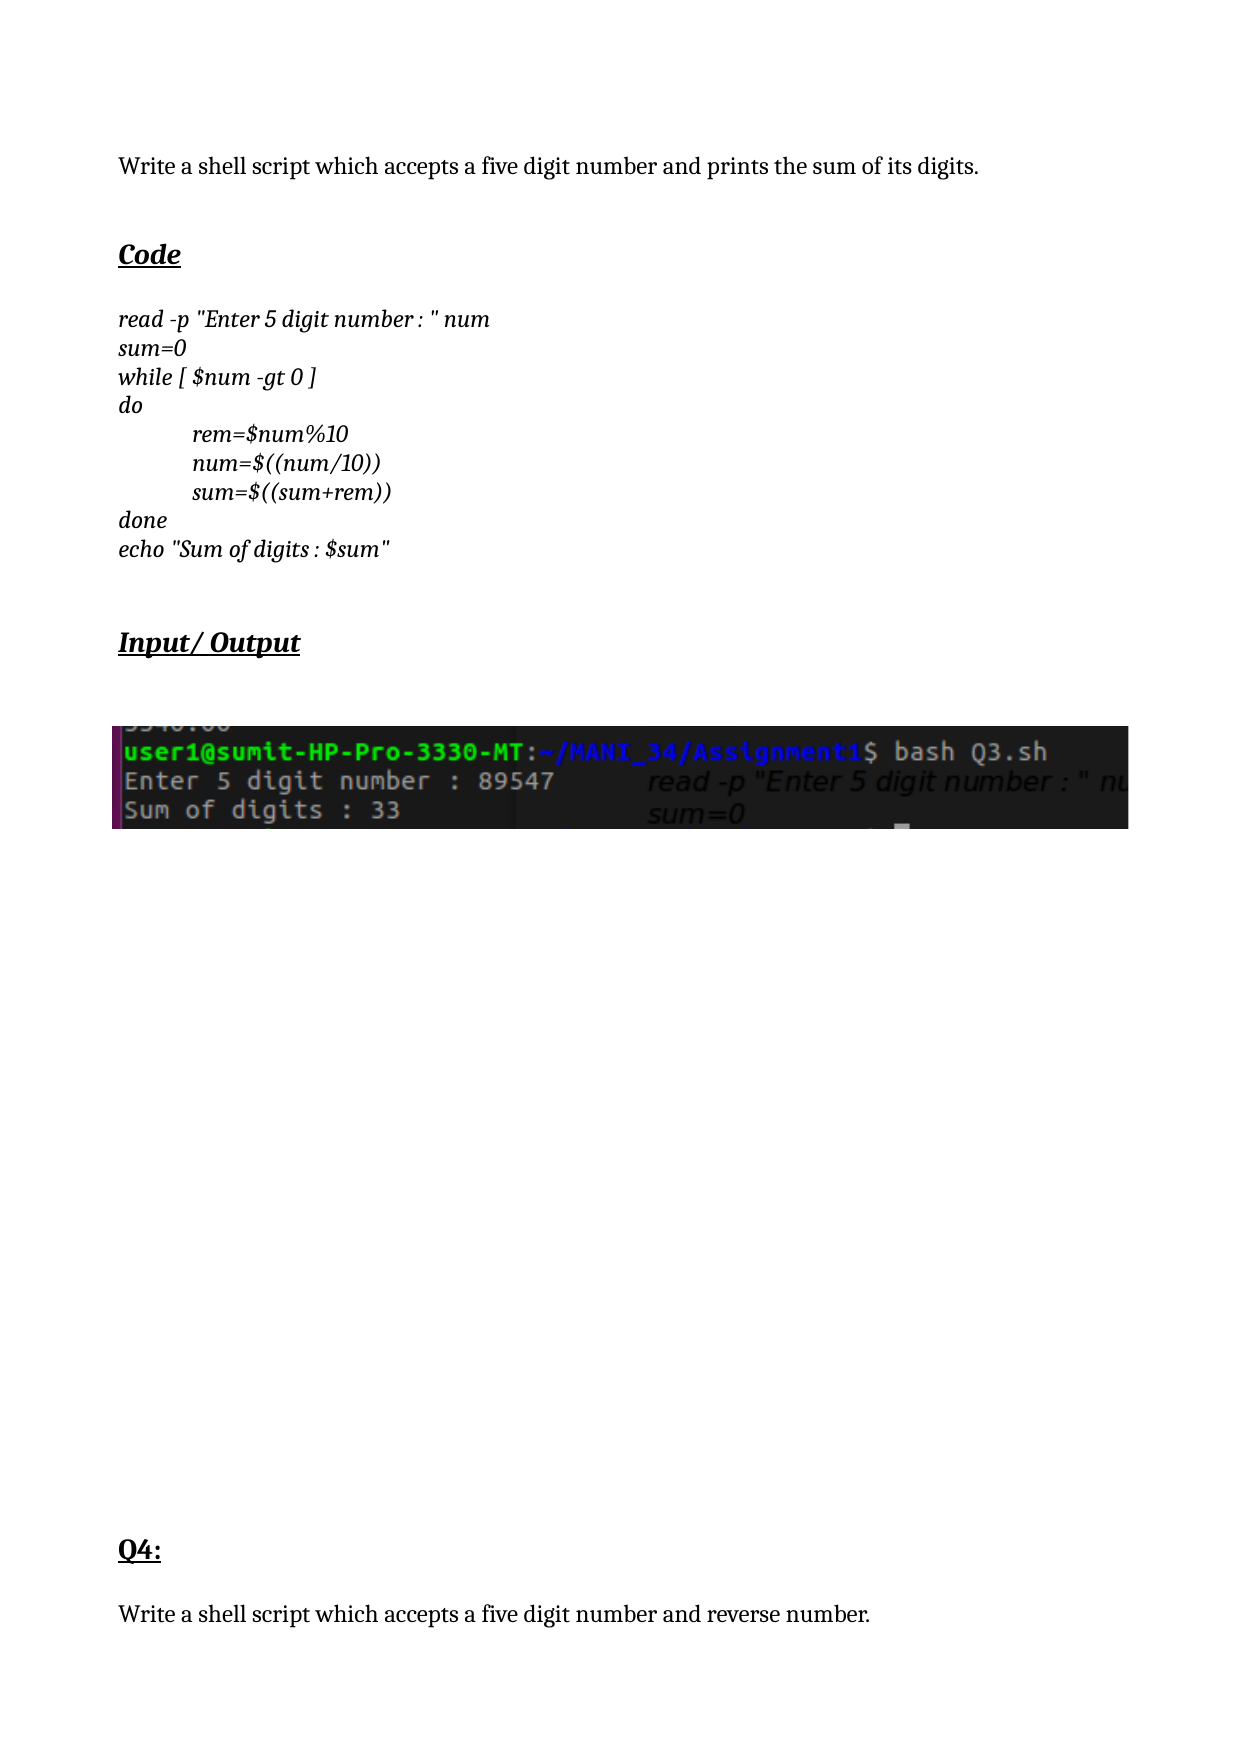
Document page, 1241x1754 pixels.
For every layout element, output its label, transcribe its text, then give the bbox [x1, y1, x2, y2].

text sum=$((sum+rem)) [118, 477, 1122, 506]
text Q4: [118, 1533, 1122, 1567]
text read -p "Enter 5 digit number : " num [118, 305, 1122, 334]
text Write a shell script which accepts a five digit number and prints the sum of its digits. [118, 152, 1122, 180]
text Write a shell script which accepts a five digit number and reverse number. [118, 1600, 1122, 1629]
text rem=$num%10 [118, 420, 1122, 449]
text Input/ Output [118, 626, 1122, 659]
text while [ $num -gt 0 ] [118, 362, 1122, 391]
text num=$((num/10)) [118, 449, 1122, 477]
text Code [118, 238, 1122, 271]
text sum=0 [118, 334, 1122, 362]
picture [112, 726, 288, 829]
text echo "Sum of digits : $sum" [118, 535, 1122, 564]
text done [118, 506, 1122, 535]
text do [118, 391, 1122, 420]
